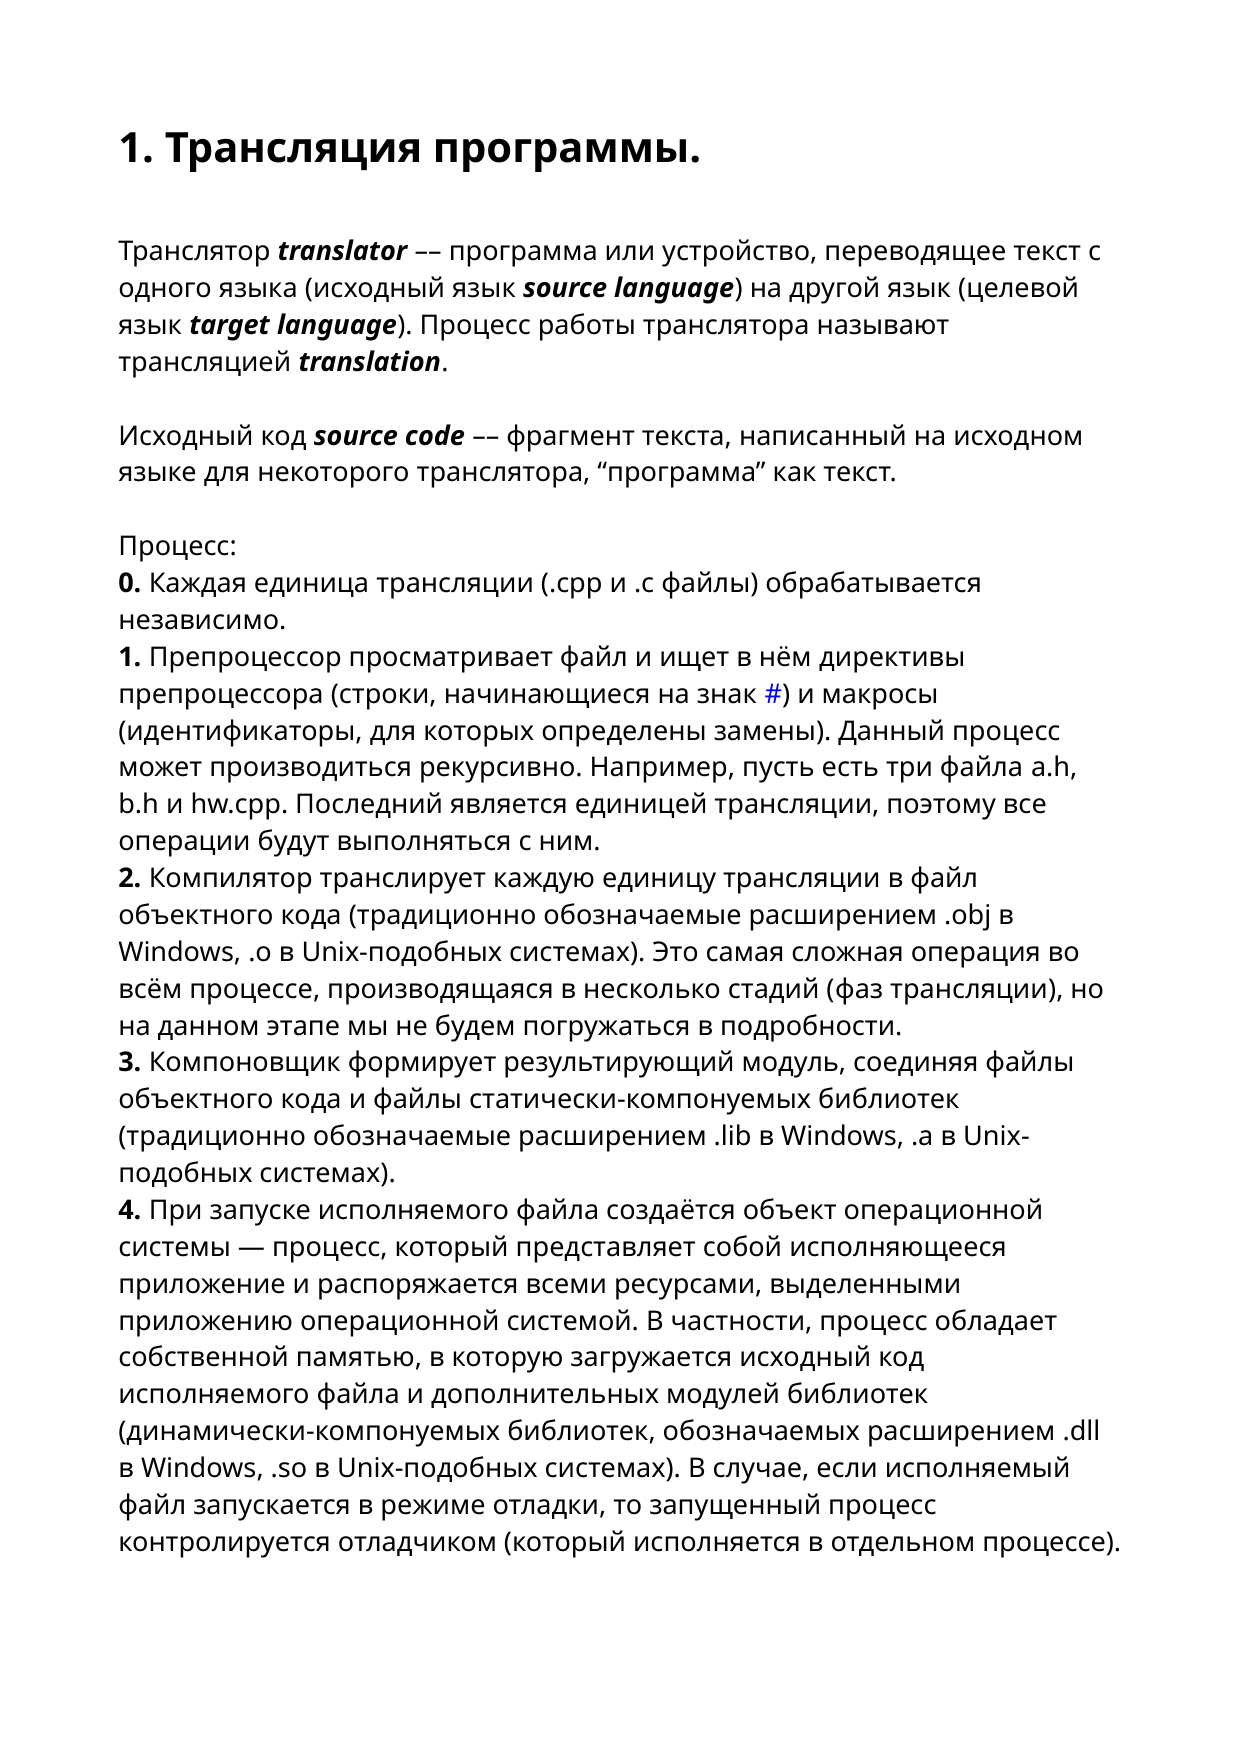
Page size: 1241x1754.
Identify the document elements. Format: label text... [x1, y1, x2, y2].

text Процесс: 0. Каждая единица трансляции (.cpp и .c файлы) обрабатывается независимо. [118, 527, 1122, 637]
text Транслятор translator –– программа или устройство, переводящее текст с одного языка (исходный язык source language) на другой язык (целевой язык target language). Процесс работы транслятора называют трансляцией translation. [118, 232, 1122, 379]
text 3. Компоновщик формирует результирующий модуль, соединяя файлы объектного кода и файлы статически-компонуемых библиотек (традиционно обозначаемые расширением .lib в Windows, .a в Unix-подобных системах). [118, 1043, 1122, 1190]
text 2. Компилятор транслирует каждую единицу трансляции в файл объектного кода (традиционно обозначаемые расширением .obj в Windows, .o в Unix-подобных системах). Это самая сложная операция во всём процессе, производящаяся в несколько стадий (фаз трансляции), но на данном этапе мы не будем погружаться в подробности. [118, 858, 1122, 1043]
text Исходный код source code –– фрагмент текста, написанный на исходном языке для некоторого транслятора, “программа” как текст. [118, 416, 1122, 490]
text 4. При запуске исполняемого файла создаётся объект операционной системы — процесс, который представляет собой исполняющееся приложение и распоряжается всеми ресурсами, выделенными приложению операционной системой. В частности, процесс обладает собственной памятью, в которую загружается исходный код исполняемого файла и дополнительных модулей библиотек (динамически-компонуемых библиотек, обозначаемых расширением .dll в Windows, .so в Unix-подобных системах). В случае, если исполняемый файл запускается в режиме отладки, то запущенный процесс контролируется отладчиком (который исполняется в отдельном процессе). [118, 1190, 1122, 1559]
text 1. Препроцессор просматривает файл и ищет в нём директивы препроцессора (строки, начинающиеся на знак #) и макросы (идентификаторы, для которых определены замены). Данный процесс может производиться рекурсивно. Например, пусть есть три файла a.h, b.h и hw.cpp. Последний является единицей трансляции, поэтому все операции будут выполняться с ним. [118, 637, 1122, 858]
text 1. Трансляция программы. [118, 118, 1122, 175]
